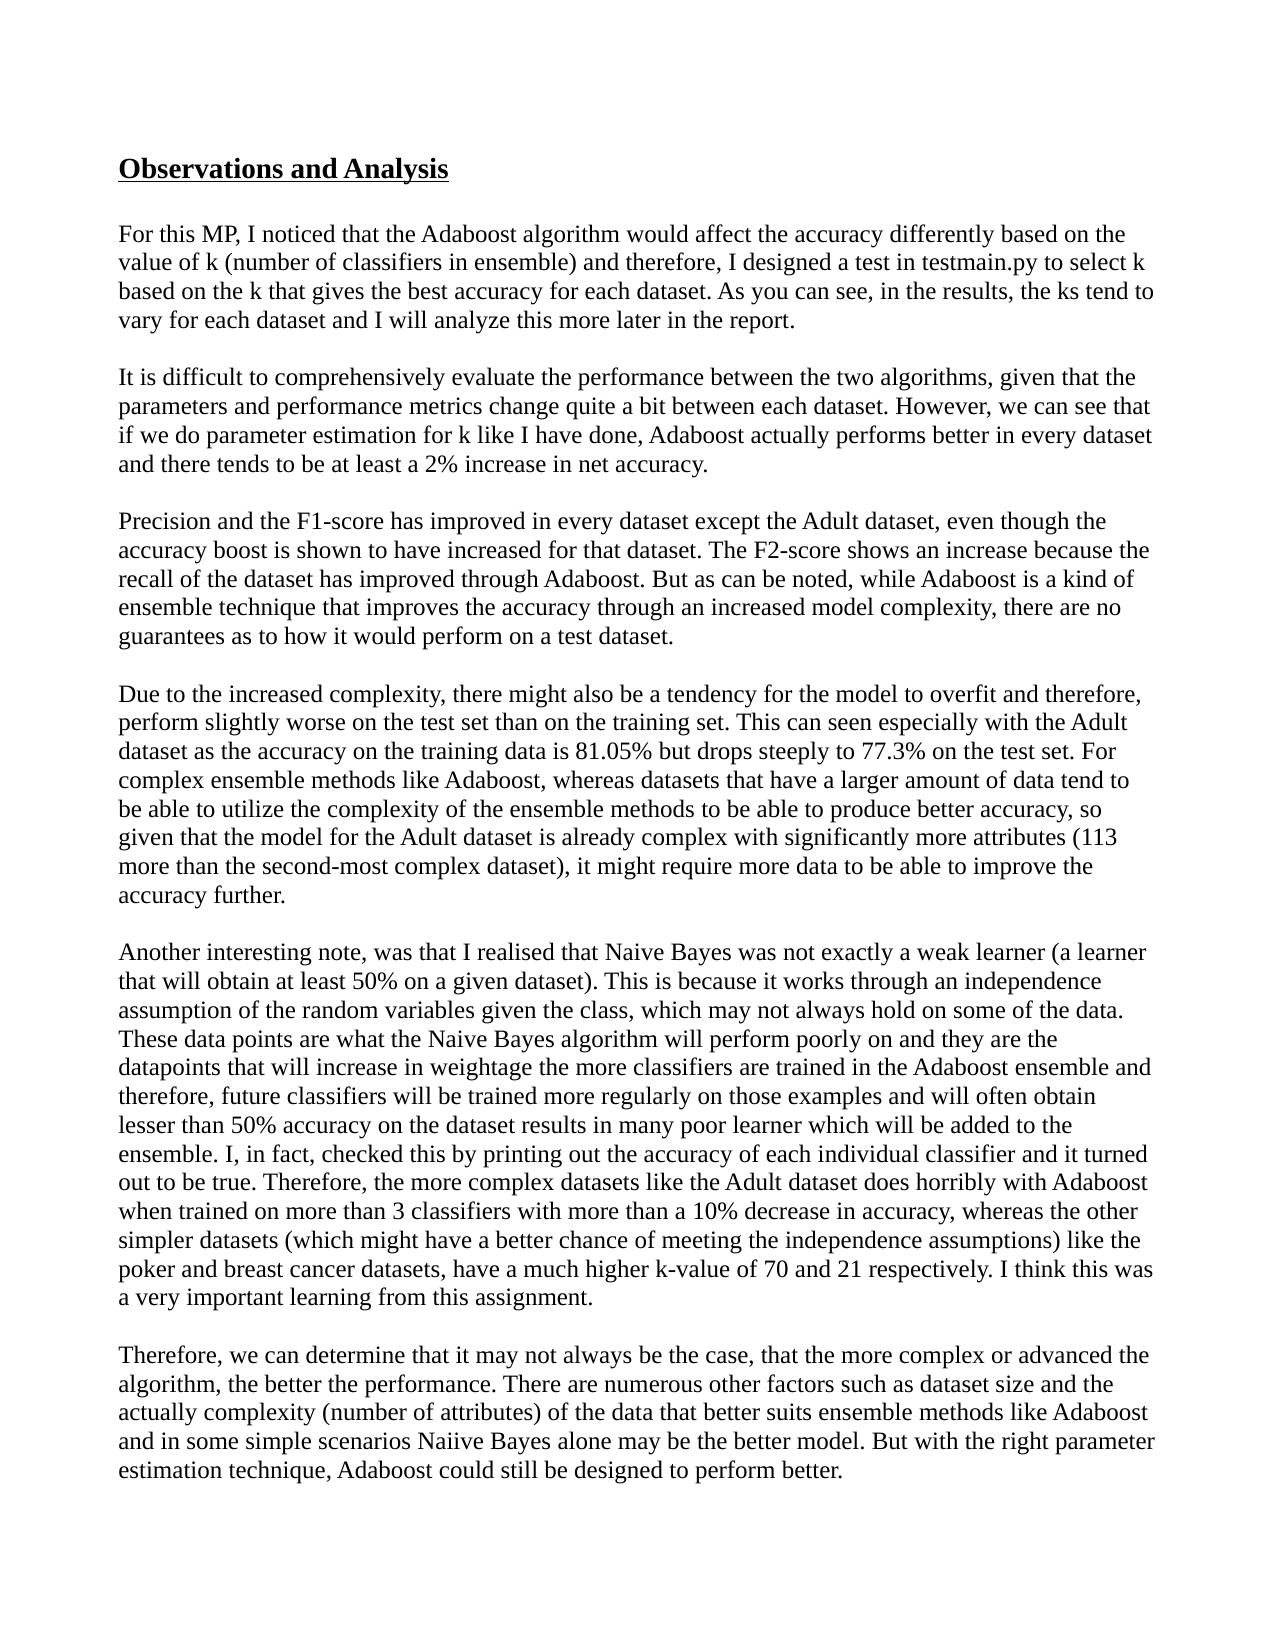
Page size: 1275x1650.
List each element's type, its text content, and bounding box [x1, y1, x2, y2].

text Therefore, we can determine that it may not always be the case, that the more complex or advanced the algorithm, the better the performance. There are numerous other factors such as dataset size and the actually complexity (number of attributes) of the data that better suits ensemble methods like Adaboost and in some simple scenarios Naiive Bayes alone may be the better model. But with the right parameter estimation technique, Adaboost could still be designed to perform better. [118, 1340, 1157, 1484]
text It is difficult to comprehensively evaluate the performance between the two algorithms, given that the parameters and performance metrics change quite a bit between each dataset. However, we can see that if we do parameter estimation for k like I have done, Adaboost actually performs better in every dataset and there tends to be at least a 2% increase in net accuracy. [118, 362, 1157, 477]
text Another interesting note, was that I realised that Naive Bayes was not exactly a weak learner (a learner that will obtain at least 50% on a given dataset). This is because it works through an independence assumption of the random variables given the class, which may not always hold on some of the data. These data points are what the Naive Bayes algorithm will perform poorly on and they are the datapoints that will increase in weightage the more classifiers are trained in the Adaboost ensemble and therefore, future classifiers will be trained more regularly on those examples and will often obtain lesser than 50% accuracy on the dataset results in many poor learner which will be added to the ensemble. I, in fact, checked this by printing out the accuracy of each individual classifier and it turned out to be true. Therefore, the more complex datasets like the Adult dataset does horribly with Adaboost when trained on more than 3 classifiers with more than a 10% decrease in accuracy, whereas the other simpler datasets (which might have a better chance of meeting the independence assumptions) like the poker and breast cancer datasets, have a much higher k-value of 70 and 21 respectively. I think this was a very important learning from this assignment. [118, 937, 1157, 1311]
text Observations and Analysis [118, 152, 1157, 185]
text Precision and the F1-score has improved in every dataset except the Adult dataset, even though the accuracy boost is shown to have increased for that dataset. The F2-score shows an increase because the recall of the dataset has improved through Adaboost. But as can be noted, while Adaboost is a kind of ensemble technique that improves the accuracy through an increased model complexity, there are no guarantees as to how it would perform on a test dataset. [118, 506, 1157, 650]
text Due to the increased complexity, there might also be a tendency for the model to overfit and therefore, perform slightly worse on the test set than on the training set. This can seen especially with the Adult dataset as the accuracy on the training data is 81.05% but drops steeply to 77.3% on the test set. For complex ensemble methods like Adaboost, whereas datasets that have a larger amount of data tend to be able to utilize the complexity of the ensemble methods to be able to produce better accuracy, so given that the model for the Adult dataset is already complex with significantly more attributes (113 more than the second-most complex dataset), it might require more data to be able to improve the accuracy further. [118, 679, 1157, 909]
text For this MP, I noticed that the Adaboost algorithm would affect the accuracy differently based on the value of k (number of classifiers in ensemble) and therefore, I designed a test in testmain.py to select k based on the k that gives the best accuracy for each dataset. As you can see, in the results, the ks tend to vary for each dataset and I will analyze this more later in the report. [118, 219, 1157, 334]
